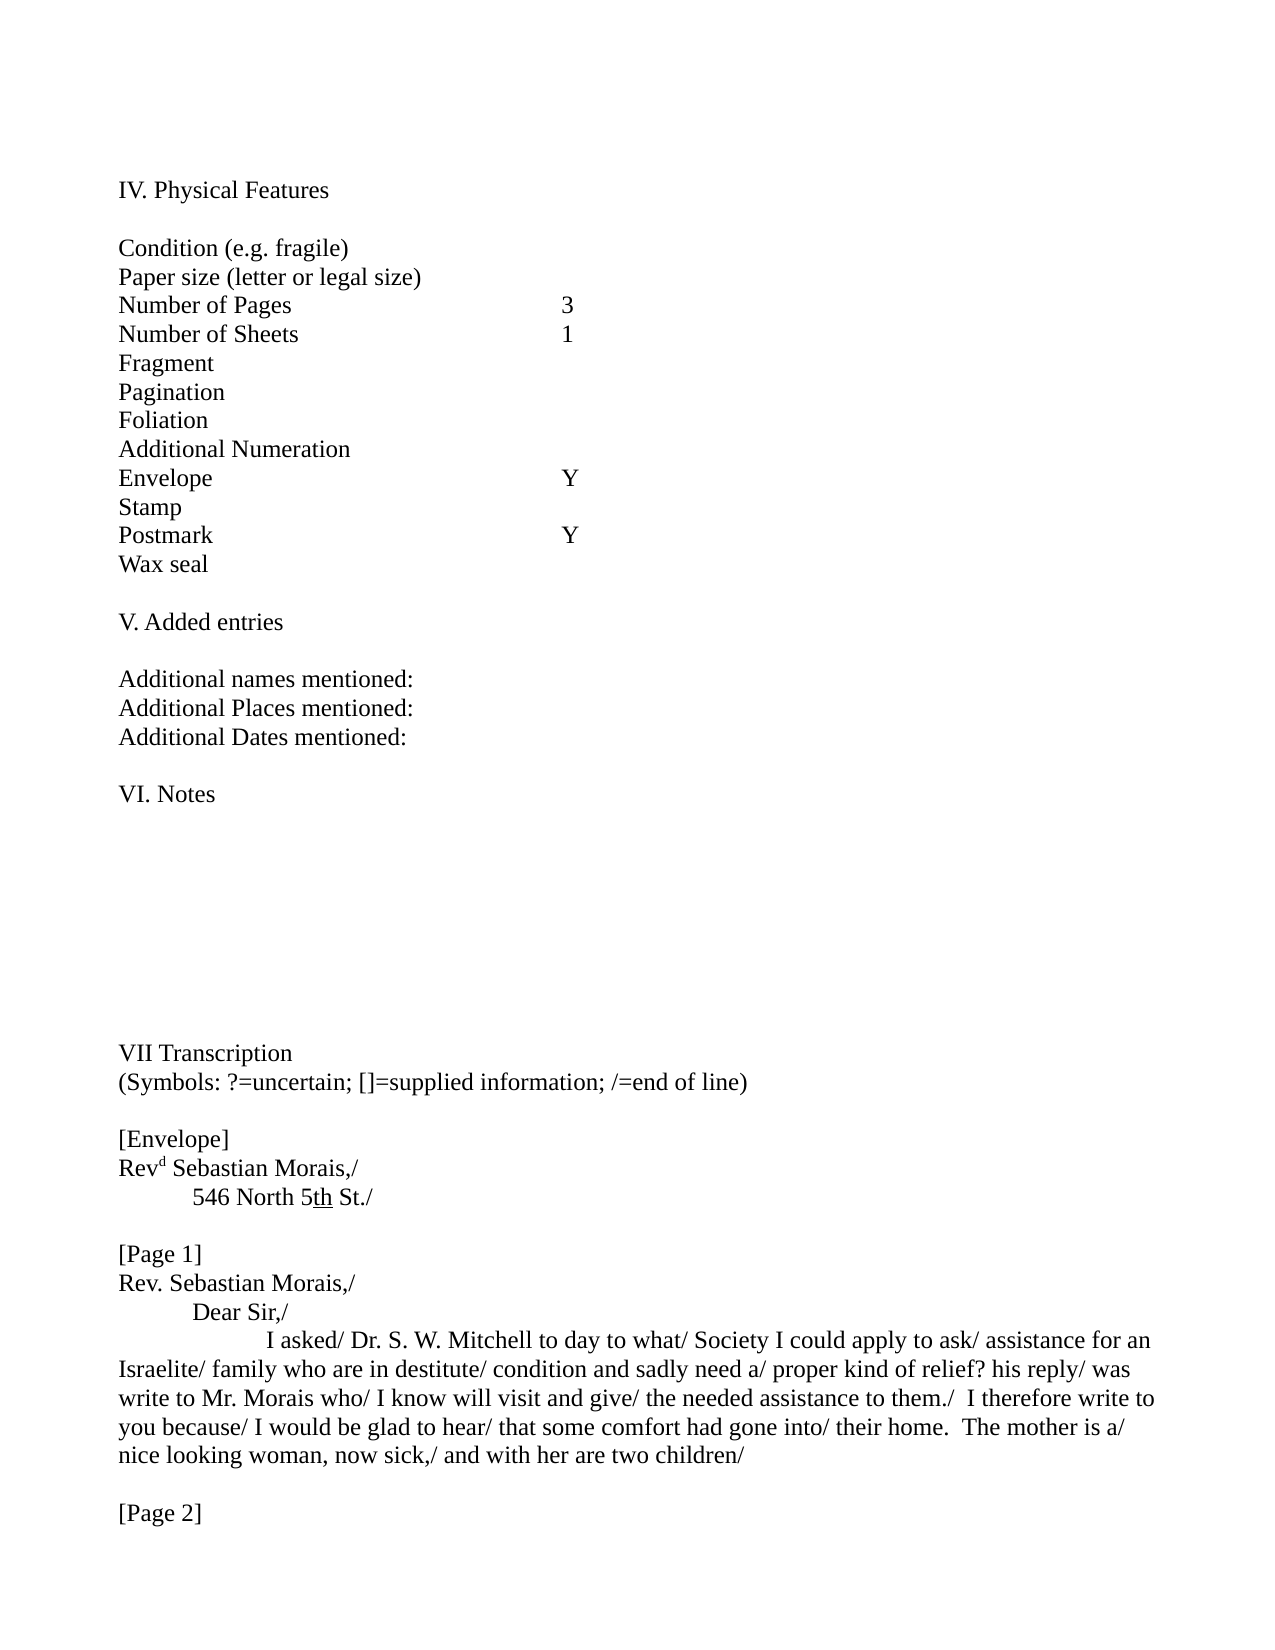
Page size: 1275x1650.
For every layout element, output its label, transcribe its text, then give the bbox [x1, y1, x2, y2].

text Additional Dates mentioned: [118, 722, 1157, 751]
text Additional Places mentioned: [118, 693, 1157, 722]
text Number of Pages 3 [118, 291, 1157, 319]
text I asked/ Dr. S. W. Mitchell to day to what/ Society I could apply to ask/ assistance for an Israelite/ family who are in destitute/ condition and sadly need a/ proper kind of relief? his reply/ was write to Mr. Morais who/ I know will visit and give/ the needed assistance to them./ I therefore write to you because/ I would be glad to hear/ that some comfort had gone into/ their home. The mother is a/ nice looking woman, now sick,/ and with her are two children/ [118, 1326, 1157, 1469]
text Condition (e.g. fragile) [118, 233, 1157, 262]
text Envelope Y [118, 463, 1157, 492]
text [Envelope] [118, 1124, 1157, 1153]
text Additional Numeration [118, 434, 1157, 463]
text 546 North 5th St./ [118, 1182, 1157, 1211]
text [Page 1] [118, 1239, 1157, 1268]
text Wax seal [118, 549, 1157, 578]
text Revd Sebastian Morais,/ [118, 1153, 1157, 1182]
text Fragment [118, 348, 1157, 377]
text Foliation [118, 406, 1157, 434]
text Stamp [118, 492, 1157, 521]
text [Page 2] [118, 1498, 1157, 1527]
text Additional names mentioned: [118, 664, 1157, 693]
text Paper size (letter or legal size) [118, 262, 1157, 291]
text Number of Sheets 1 [118, 319, 1157, 348]
text Postma rk Y [118, 521, 1157, 549]
text (Symbols: ?=uncertain; []=supplied information; /=end of line) [118, 1067, 1157, 1096]
text Rev. Sebastian Morais,/ [118, 1268, 1157, 1297]
text Pagination [118, 377, 1157, 406]
text V. Added entries [118, 607, 1157, 636]
text Dear Sir,/ [118, 1297, 1157, 1326]
text IV. Physical Features [118, 176, 1157, 204]
text VI. Notes [118, 779, 1157, 808]
text VII Transcription [118, 1038, 1157, 1067]
